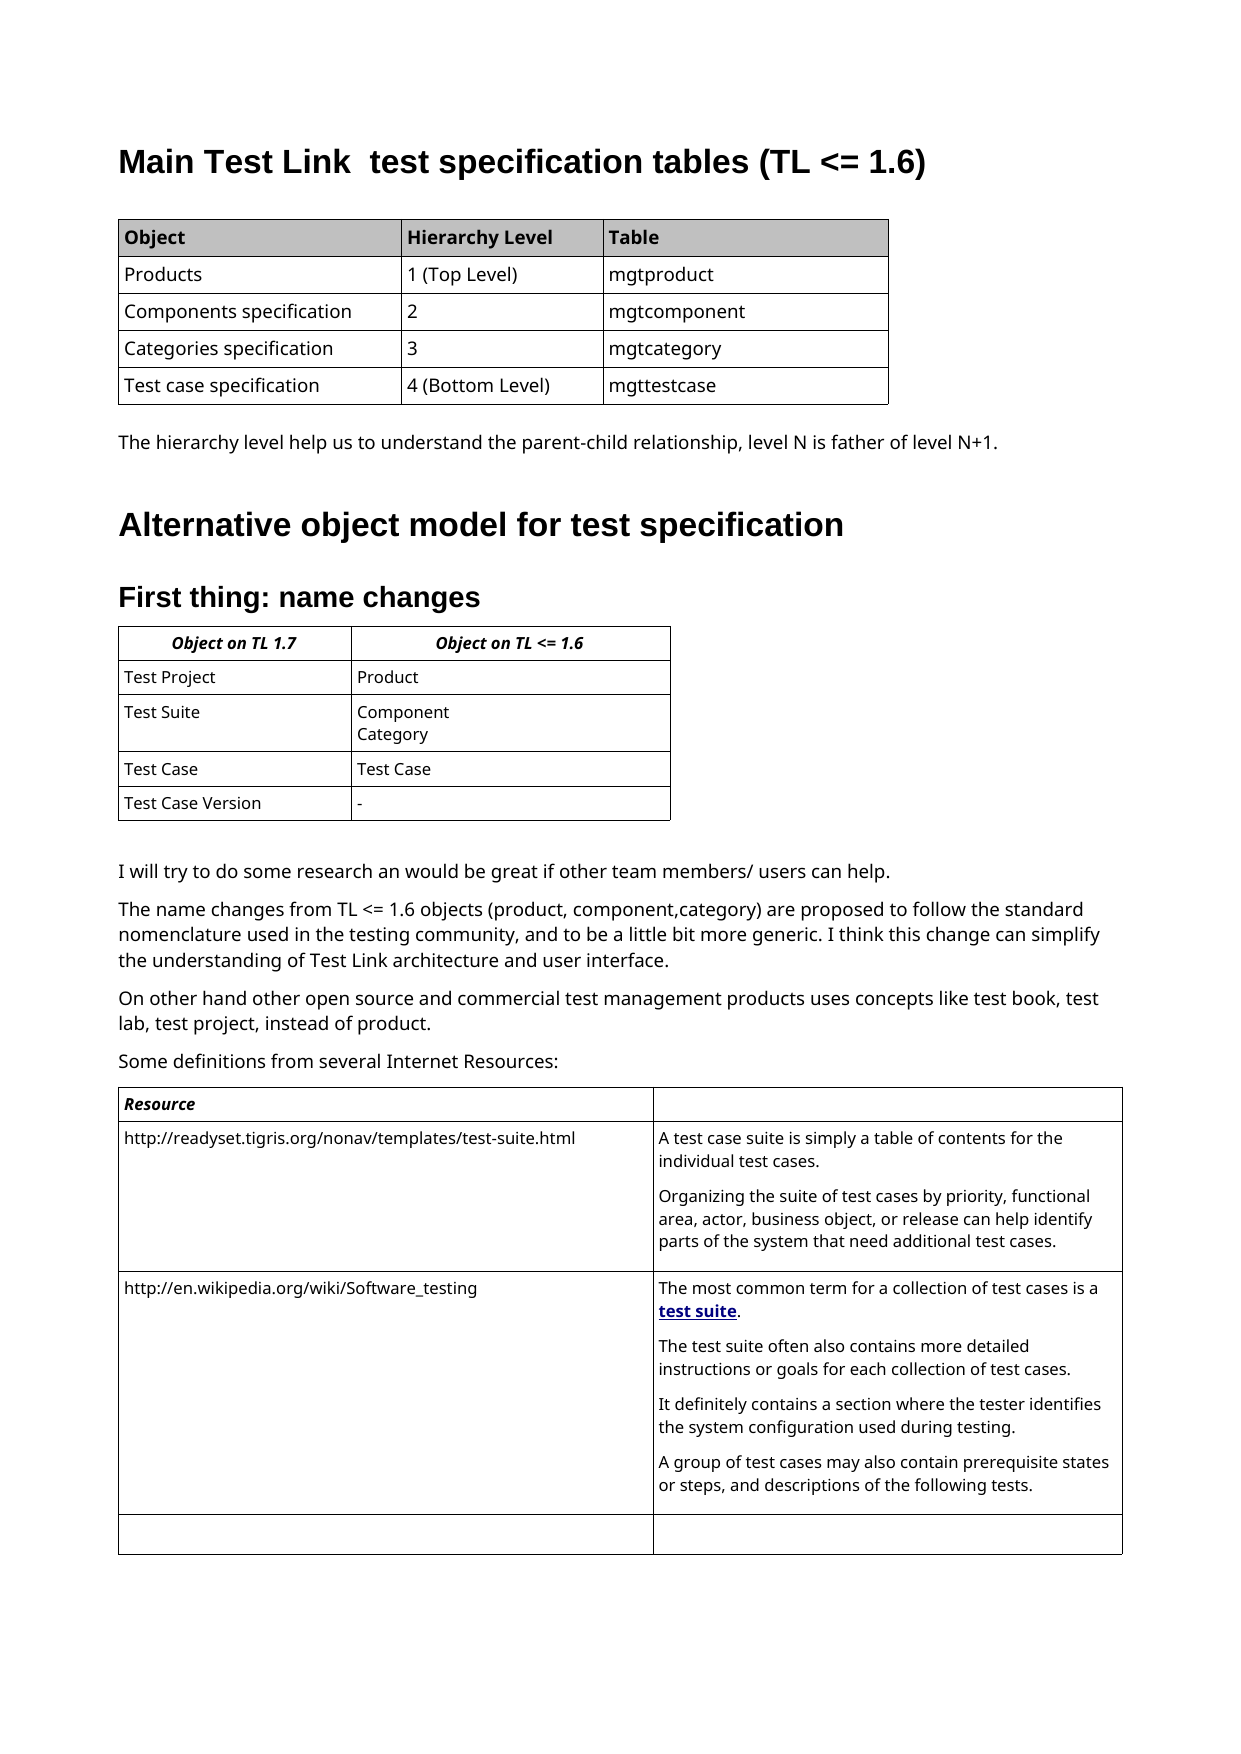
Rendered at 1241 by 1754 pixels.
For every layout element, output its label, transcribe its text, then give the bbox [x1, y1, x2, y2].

table_cell mgtcomponent [604, 294, 888, 330]
table_cell Product [352, 661, 670, 694]
table_cell Categories specification [119, 331, 401, 367]
table_cell 1 (Top Level) [402, 257, 603, 293]
table_cell [119, 1515, 653, 1553]
text I will try to do some research an would be great if other team members/ users can help. [118, 858, 1122, 883]
table_cell [654, 1515, 1122, 1553]
table_cell Test Project [119, 661, 351, 694]
table_cell mgtcategory [604, 331, 888, 367]
table_cell mgttestcase [604, 368, 888, 404]
table_cell http://readyset.tigris.org/nonav/templates/test-suite.html [119, 1122, 653, 1271]
table_header Table [604, 220, 888, 256]
table_header Resource [119, 1088, 653, 1121]
table_cell mgtproduct [604, 257, 888, 293]
text The name changes from TL <= 1.6 objects (product, component,category) are proposed to follow the standard nomenclature used in the testing community, and to be a little bit more generic. I think this change can simplify the understanding of Test Link architecture and user interface. [118, 896, 1122, 973]
table_cell Test Case [119, 752, 351, 786]
table_cell Test case specification [119, 368, 401, 404]
text Some definitions from several Internet Resources: [118, 1049, 1122, 1074]
table_cell Products [119, 257, 401, 293]
table_cell The most common term for a collection of test cases is a test suite. The test suite often also contains more detailed instructions or goals for each collection of test cases. It definitely contains a section where the tester identifies the system configuration used during testing. A group of test cases may also contain prerequisite states or steps, and descriptions of the following tests. [654, 1272, 1122, 1514]
subtitle Main Test Link test specification tables (TL <= 1.6) [118, 143, 1122, 181]
table_cell 3 [402, 331, 603, 367]
table_cell 2 [402, 294, 603, 330]
table_header Object on TL 1.7 [119, 627, 351, 660]
text On other hand other open source and commercial test management products uses concepts like test book, test lab, test project, instead of product. [118, 985, 1122, 1036]
table_cell - [352, 787, 670, 820]
table_cell http://en.wikipedia.org/wiki/Software_testing [119, 1272, 653, 1514]
table_cell Components specification [119, 294, 401, 330]
table_header Object [119, 220, 401, 256]
table_cell Test Case [352, 752, 670, 786]
subtitle Alternative object model for test specification [118, 506, 1122, 543]
table_header Hierarchy Level [402, 220, 603, 256]
subtitle First thing: name changes [118, 581, 1122, 613]
text The hierarchy level help us to understand the parent-child relationship, level N is father of level N+1. [118, 430, 1122, 455]
table_header Object on TL <= 1.6 [352, 627, 670, 660]
table_cell A test case suite is simply a table of contents for the individual test cases. Organizing the suite of test cases by priority, functional area, actor, business object, or release can help identify parts of the system that need additional test cases. [654, 1122, 1122, 1271]
table_cell Test Case Version [119, 787, 351, 820]
table_cell Test Suite [119, 695, 351, 751]
table_cell 4 (Bottom Level) [402, 368, 603, 404]
table_header [654, 1088, 1122, 1121]
table_cell Component Category [352, 695, 670, 751]
